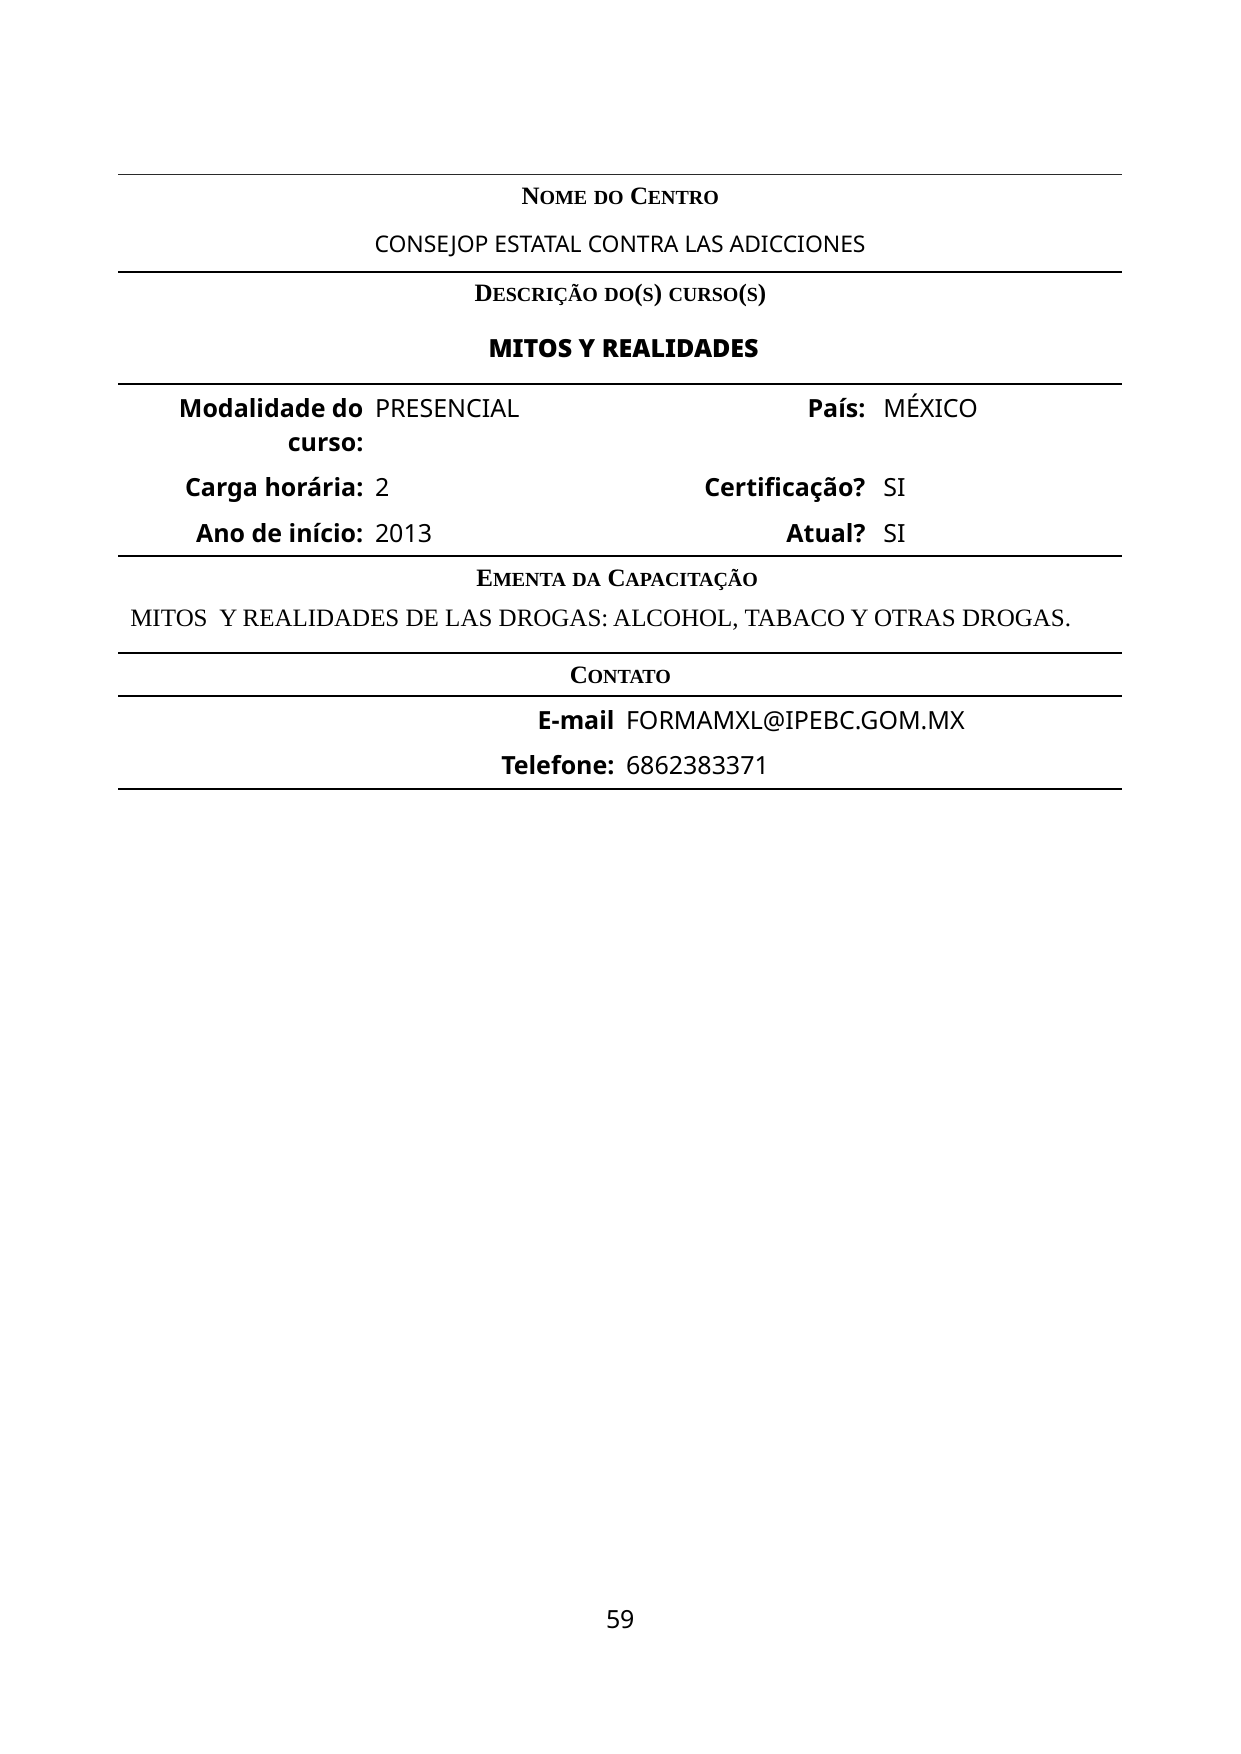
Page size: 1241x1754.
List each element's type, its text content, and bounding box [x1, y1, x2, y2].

table_cell PRESENCIAL [369, 385, 620, 464]
table_cell Carga horária: [118, 464, 369, 509]
table_cell Atual? [620, 510, 871, 555]
table_cell Telefone: [118, 742, 620, 788]
table_cell País: [620, 385, 871, 464]
table_cell MITOS Y REALIDADES DE LAS DROGAS: ALCOHOL, TABACO Y OTRAS DROGAS. [118, 598, 1122, 652]
table_cell SI [871, 510, 1122, 555]
table_cell Ano de início: [118, 510, 369, 555]
table_cell E-mail [118, 697, 620, 742]
table_cell FORMAMXL@IPEBC.GOM.MX [620, 697, 1122, 742]
table_cell 6862383371 [620, 742, 1122, 788]
table_cell 2 [369, 464, 620, 509]
table_cell MÉXICO [871, 385, 1122, 464]
table_cell MITOS Y REALIDADES [118, 313, 1122, 382]
table_cell Ementa da Capacitação [118, 557, 1122, 597]
table_cell Descrição do(s) curso(s) [118, 273, 1122, 313]
table_cell 2013 [369, 510, 620, 555]
table_cell CONSEJOP ESTATAL CONTRA LAS ADICCIONES [118, 216, 1122, 271]
table_cell Contato [118, 654, 1122, 694]
table_cell Modalidade do curso: [118, 385, 369, 464]
table_cell SI [871, 464, 1122, 509]
table_cell Certificação? [620, 464, 871, 509]
table_header Nome do Centro [118, 176, 1122, 216]
